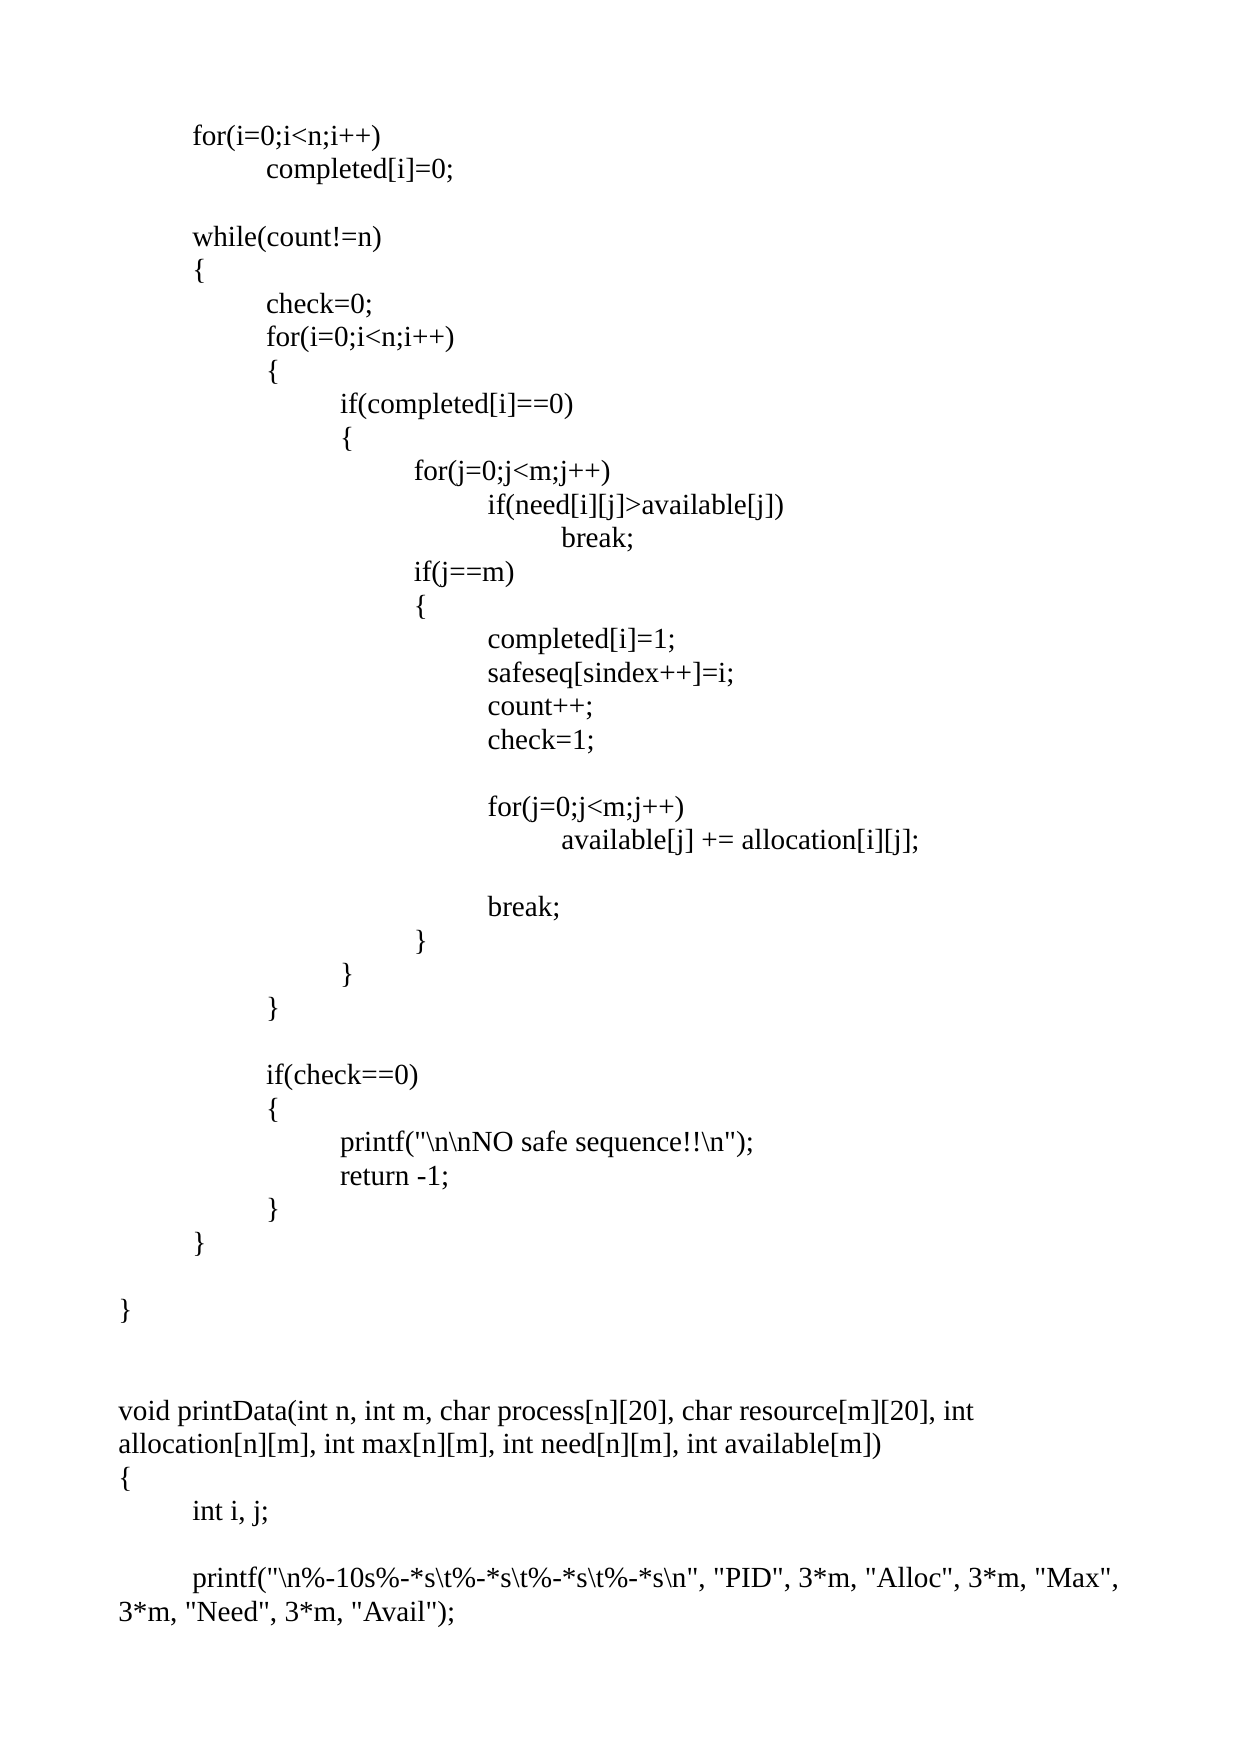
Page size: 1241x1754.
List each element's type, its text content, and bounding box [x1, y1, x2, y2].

text break; [118, 521, 1122, 554]
text while(count!=n) [118, 219, 1122, 252]
text } [118, 1225, 1122, 1258]
text { [118, 588, 1122, 621]
text printf("\n%-10s%-*s\t%-*s\t%-*s\t%-*s\n", "PID", 3*m, "Alloc", 3*m, "Max", 3*m, "Need", 3*m, "Avail"); [118, 1560, 1122, 1627]
text { [118, 1091, 1122, 1124]
text if(need[i][j]>available[j]) [118, 487, 1122, 521]
text if(check==0) [118, 1057, 1122, 1091]
text { [118, 420, 1122, 453]
text count++; [118, 688, 1122, 722]
text completed[i]=1; [118, 621, 1122, 655]
text int i, j; [118, 1493, 1122, 1527]
text { [118, 353, 1122, 386]
text { [118, 1460, 1122, 1493]
text void printData(int n, int m, char process[n][20], char resource[m][20], int allocation[n][m], int max[n][m], int need[n][m], int available[m]) [118, 1393, 1122, 1460]
text } [118, 923, 1122, 957]
text for(j=0;j<m;j++) [118, 789, 1122, 822]
text { [118, 252, 1122, 286]
text break; [118, 889, 1122, 923]
text available[j] += allocation[i][j]; [118, 822, 1122, 856]
text printf("\n\nNO safe sequence!!\n"); [118, 1124, 1122, 1158]
text check=1; [118, 722, 1122, 755]
text if(completed[i]==0) [118, 386, 1122, 420]
text for(i=0;i<n;i++) [118, 319, 1122, 353]
text } [118, 1191, 1122, 1225]
text check=0; [118, 286, 1122, 319]
text } [118, 957, 1122, 990]
text for(i=0;i<n;i++) [118, 118, 1122, 152]
text completed[i]=0; [118, 152, 1122, 185]
text } [118, 990, 1122, 1024]
text } [118, 1292, 1122, 1326]
text return -1; [118, 1158, 1122, 1191]
text for(j=0;j<m;j++) [118, 453, 1122, 487]
text safeseq[sindex++]=i; [118, 655, 1122, 688]
text if(j==m) [118, 554, 1122, 588]
